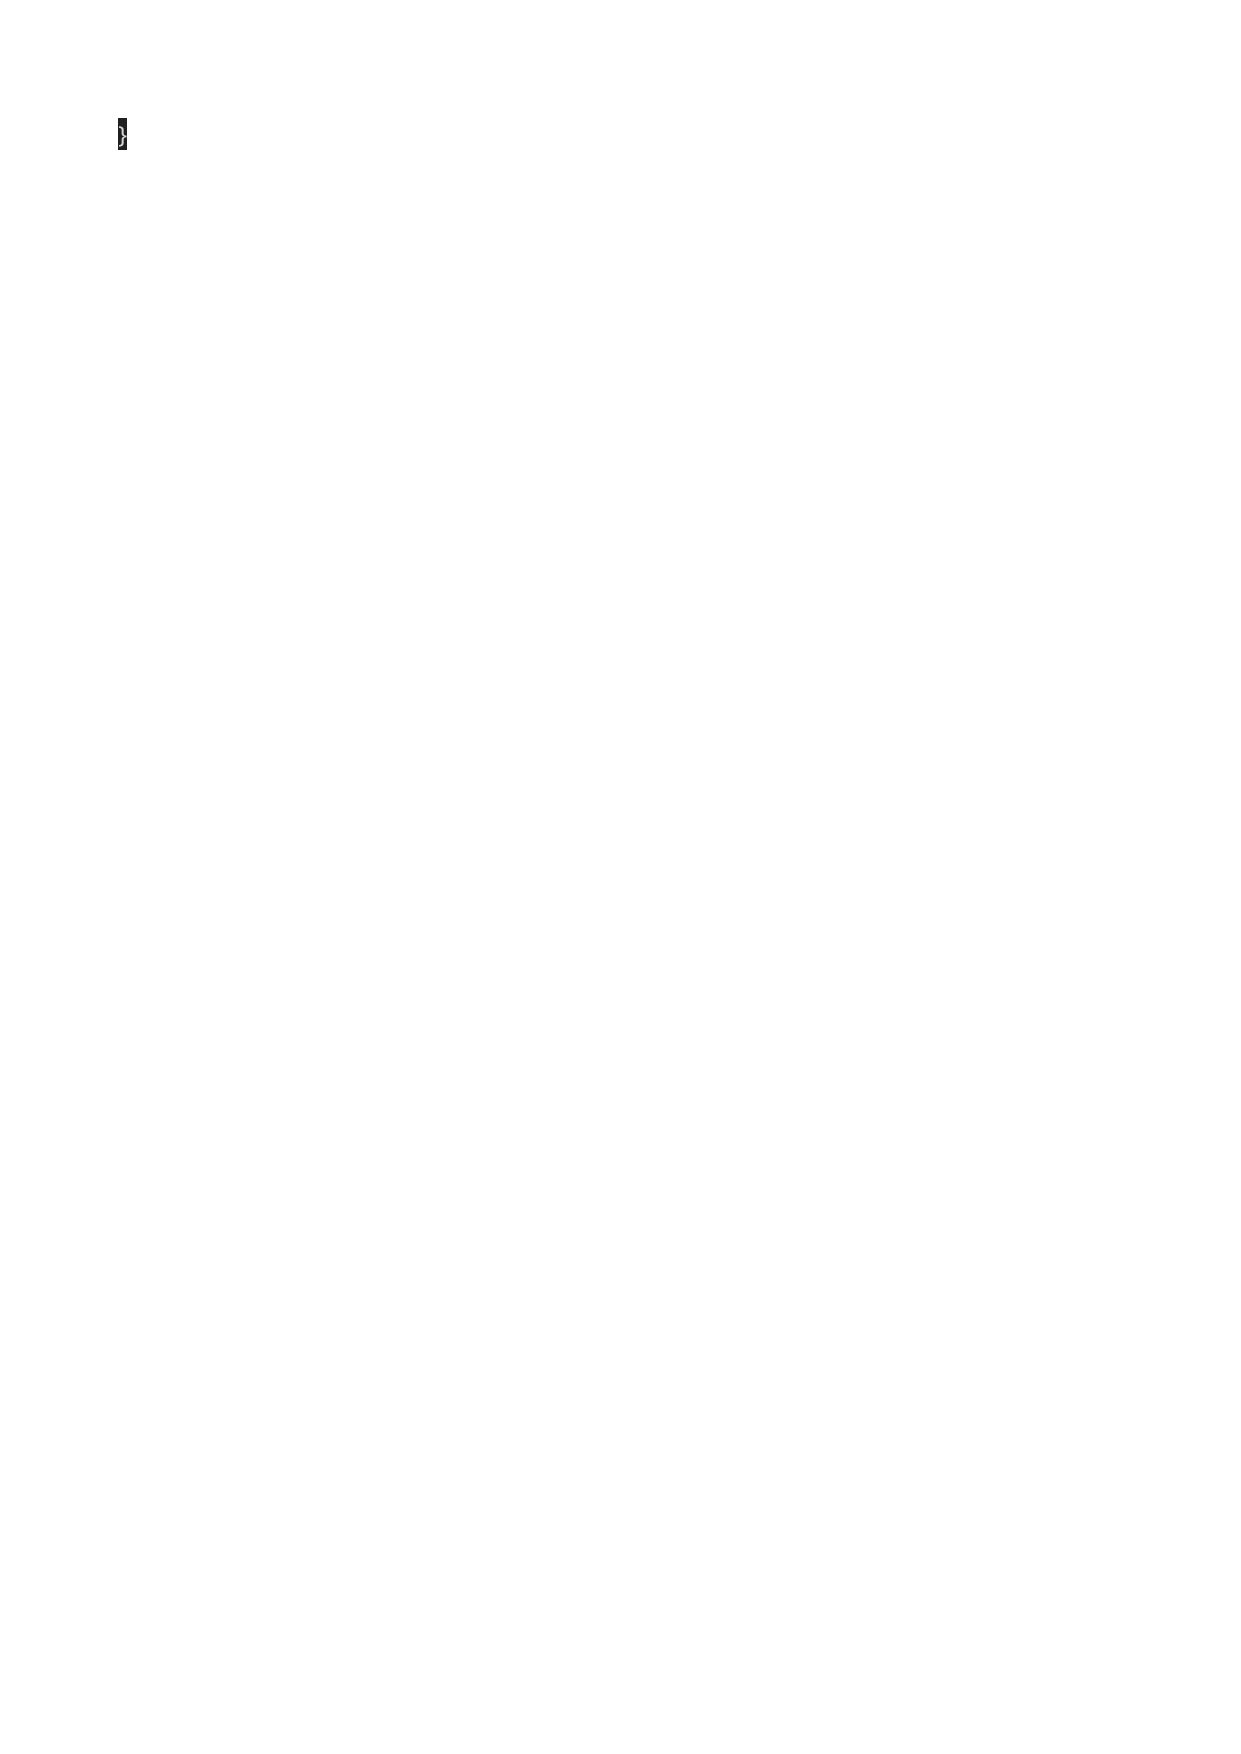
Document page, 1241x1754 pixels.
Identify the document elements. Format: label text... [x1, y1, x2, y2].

text } [118, 118, 1122, 150]
